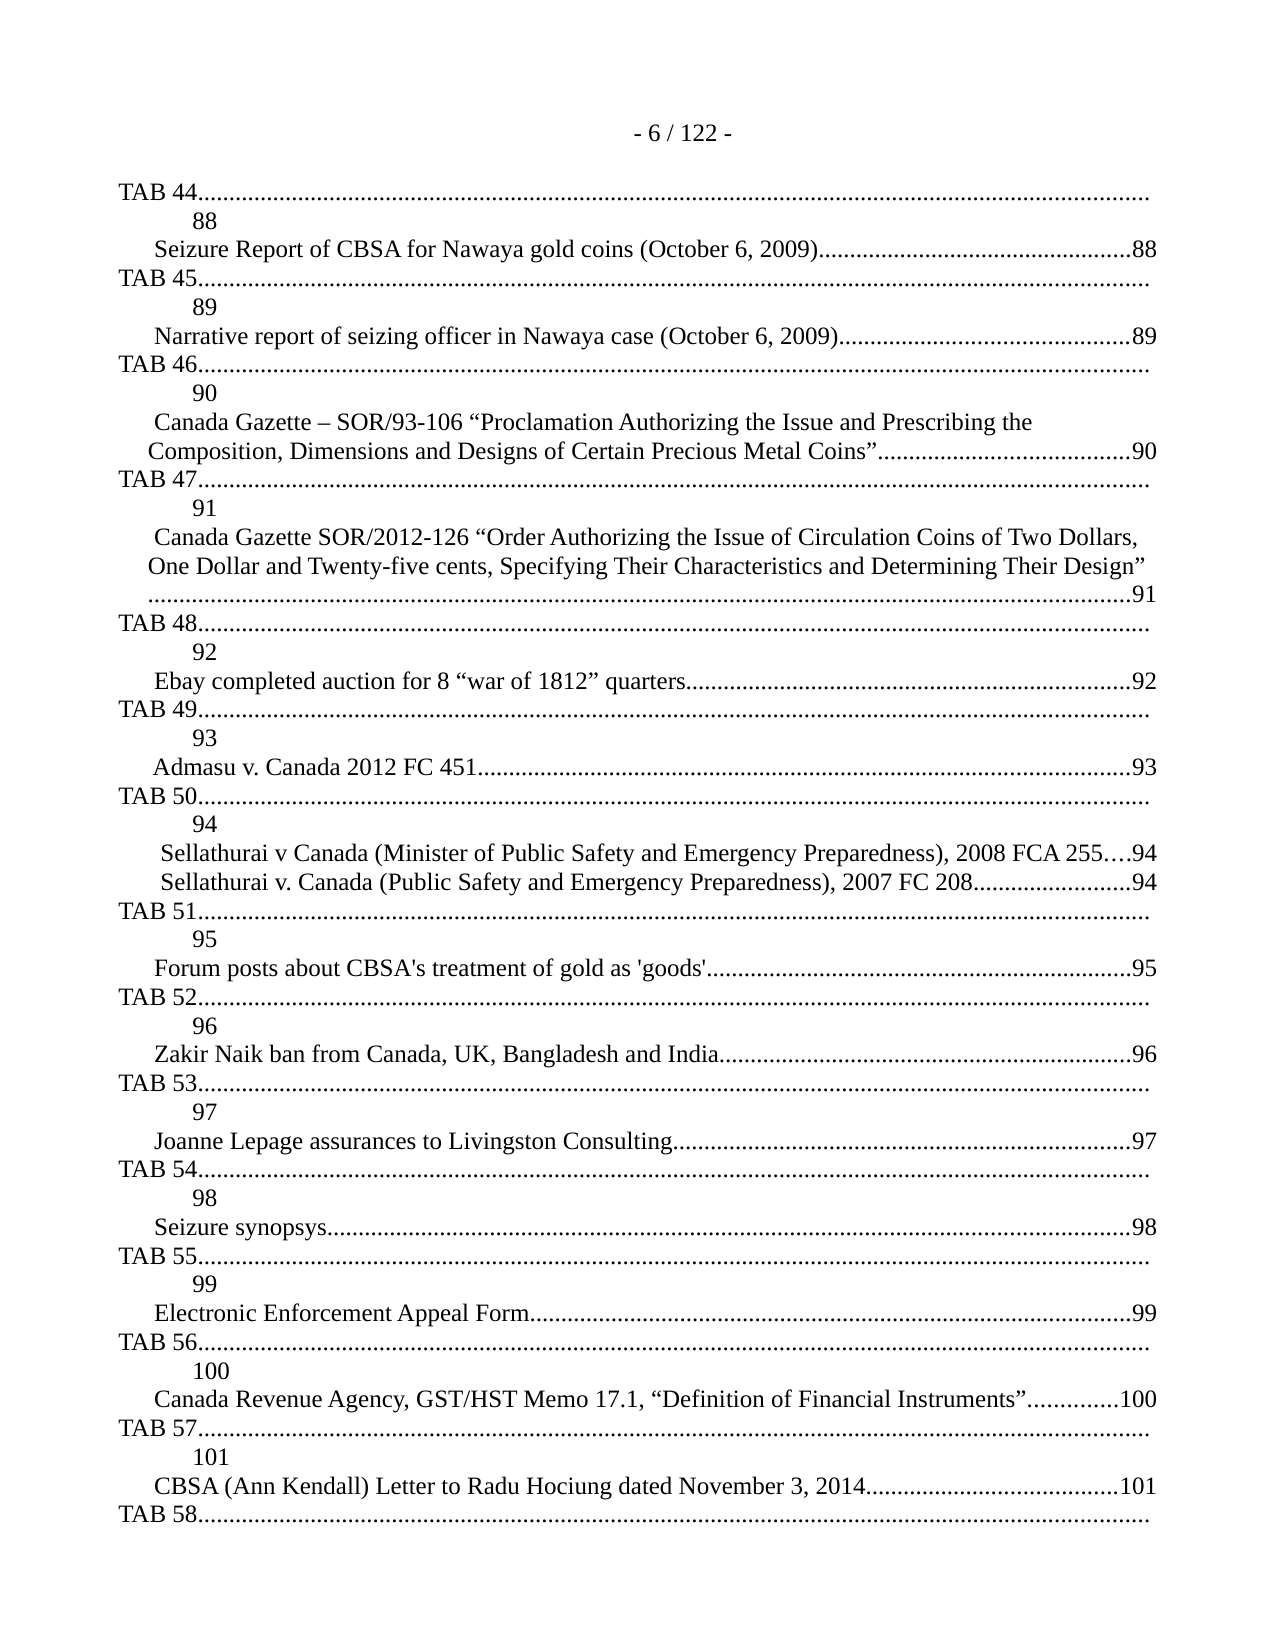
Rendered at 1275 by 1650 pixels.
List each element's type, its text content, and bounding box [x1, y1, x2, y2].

subtitle TAB 45 89 [118, 263, 1157, 321]
subtitle Seizure Report of CBSA for Nawaya gold coins (October 6, 2009) 88 [148, 234, 1157, 263]
subtitle Electronic Enforcement Appeal Form 99 [148, 1298, 1157, 1327]
subtitle TAB 46 90 [118, 349, 1157, 407]
subtitle CBSA (Ann Kendall) Letter to Radu Hociung dated November 3, 2014 101 [148, 1471, 1157, 1499]
subtitle TAB 55 99 [118, 1241, 1157, 1298]
subtitle TAB 56 100 [118, 1327, 1157, 1384]
subtitle TAB 49 93 [118, 694, 1157, 752]
subtitle TAB 57 101 [118, 1413, 1157, 1471]
subtitle Canada Gazette – SOR/93-106 “Proclamation Authorizing the Issue and Prescribing the Composition, Dimensions and Designs of Certain Precious Metal Coins” 90 [148, 407, 1157, 464]
subtitle Forum posts about CBSA's treatment of gold as 'goods' 95 [148, 953, 1157, 982]
subtitle TAB 53 97 [118, 1068, 1157, 1126]
subtitle TAB 50 94 [118, 781, 1157, 838]
subtitle Sellathurai v. Canada (Public Safety and Emergency Preparedness), 2007 FC 208 94 [148, 867, 1157, 896]
subtitle Canada Gazette SOR/2012-126 “Order Authorizing the Issue of Circulation Coins of Two Dollars, One Dollar and Twenty-five cents, Specifying Their Characteristics and Determining Their Design” 91 [148, 522, 1157, 608]
subtitle Sellathurai v Canada (Minister of Public Safety and Emergency Preparedness), 2008 FCA 255 94 [148, 838, 1157, 867]
subtitle Narrative report of seizing officer in Nawaya case (October 6, 2009) 89 [148, 321, 1157, 349]
subtitle TAB 47 91 [118, 464, 1157, 522]
subtitle TAB 54 98 [118, 1154, 1157, 1212]
subtitle Admasu v. Canada 2012 FC 451 93 [148, 752, 1157, 781]
subtitle TAB 48 92 [118, 608, 1157, 666]
subtitle Canada Revenue Agency, GST/HST Memo 17.1, “Definition of Financial Instruments” 100 [148, 1384, 1157, 1413]
subtitle TAB 44 88 [118, 177, 1157, 234]
subtitle Ebay completed auction for 8 “war of 1812” quarters 92 [148, 666, 1157, 694]
subtitle TAB 52 96 [118, 982, 1157, 1039]
subtitle Seizure synopsys 98 [148, 1212, 1157, 1241]
subtitle TAB 51 95 [118, 896, 1157, 953]
subtitle Joanne Lepage assurances to Livingston Consulting 97 [148, 1126, 1157, 1154]
subtitle TAB 58 102 [118, 1499, 1157, 1528]
subtitle Zakir Naik ban from Canada, UK, Bangladesh and India 96 [148, 1039, 1157, 1068]
